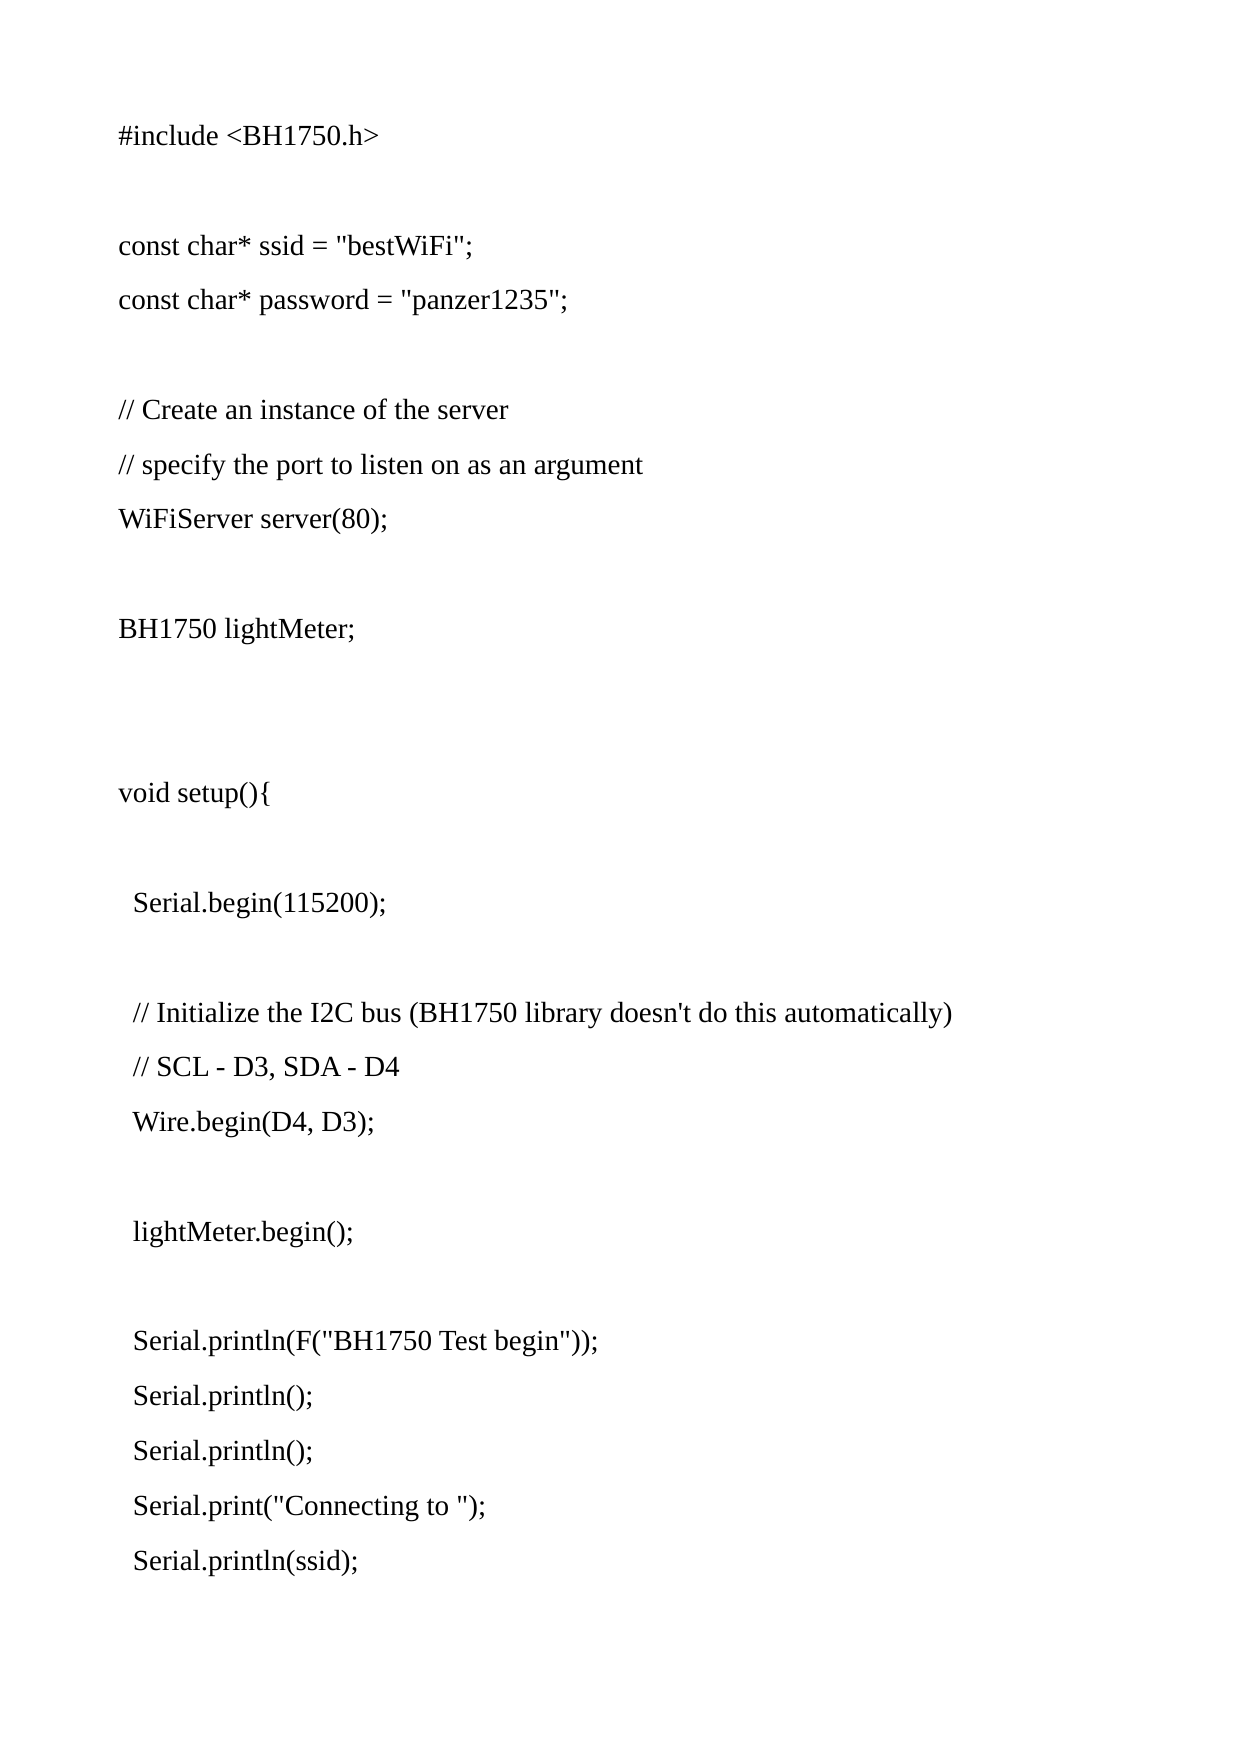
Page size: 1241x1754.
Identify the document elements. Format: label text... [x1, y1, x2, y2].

text // Initialize the I2C bus (BH1750 library doesn't do this automatically) [118, 995, 1122, 1028]
text BH1750 lightMeter; [118, 611, 1122, 645]
text // specify the port to listen on as an argument [118, 447, 1122, 480]
text Wire.begin(D4, D3); [118, 1104, 1122, 1138]
text // Create an instance of the server [118, 392, 1122, 426]
text Serial.print("Connecting to "); [118, 1488, 1122, 1521]
text const char* password = "panzer1235"; [118, 282, 1122, 316]
text Serial.println(); [118, 1433, 1122, 1467]
text void setup(){ [118, 776, 1122, 809]
text #include <BH1750.h> [118, 118, 1122, 152]
text Serial.println(ssid); [118, 1543, 1122, 1576]
text const char* ssid = "bestWiFi"; [118, 228, 1122, 261]
text Serial.begin(115200); [118, 885, 1122, 919]
text Serial.println(F("BH1750 Test begin")); [118, 1323, 1122, 1357]
text WiFiServer server(80); [118, 502, 1122, 535]
text Serial.println(); [118, 1378, 1122, 1412]
text // SCL - D3, SDA - D4 [118, 1049, 1122, 1083]
text lightMeter.begin(); [118, 1214, 1122, 1247]
